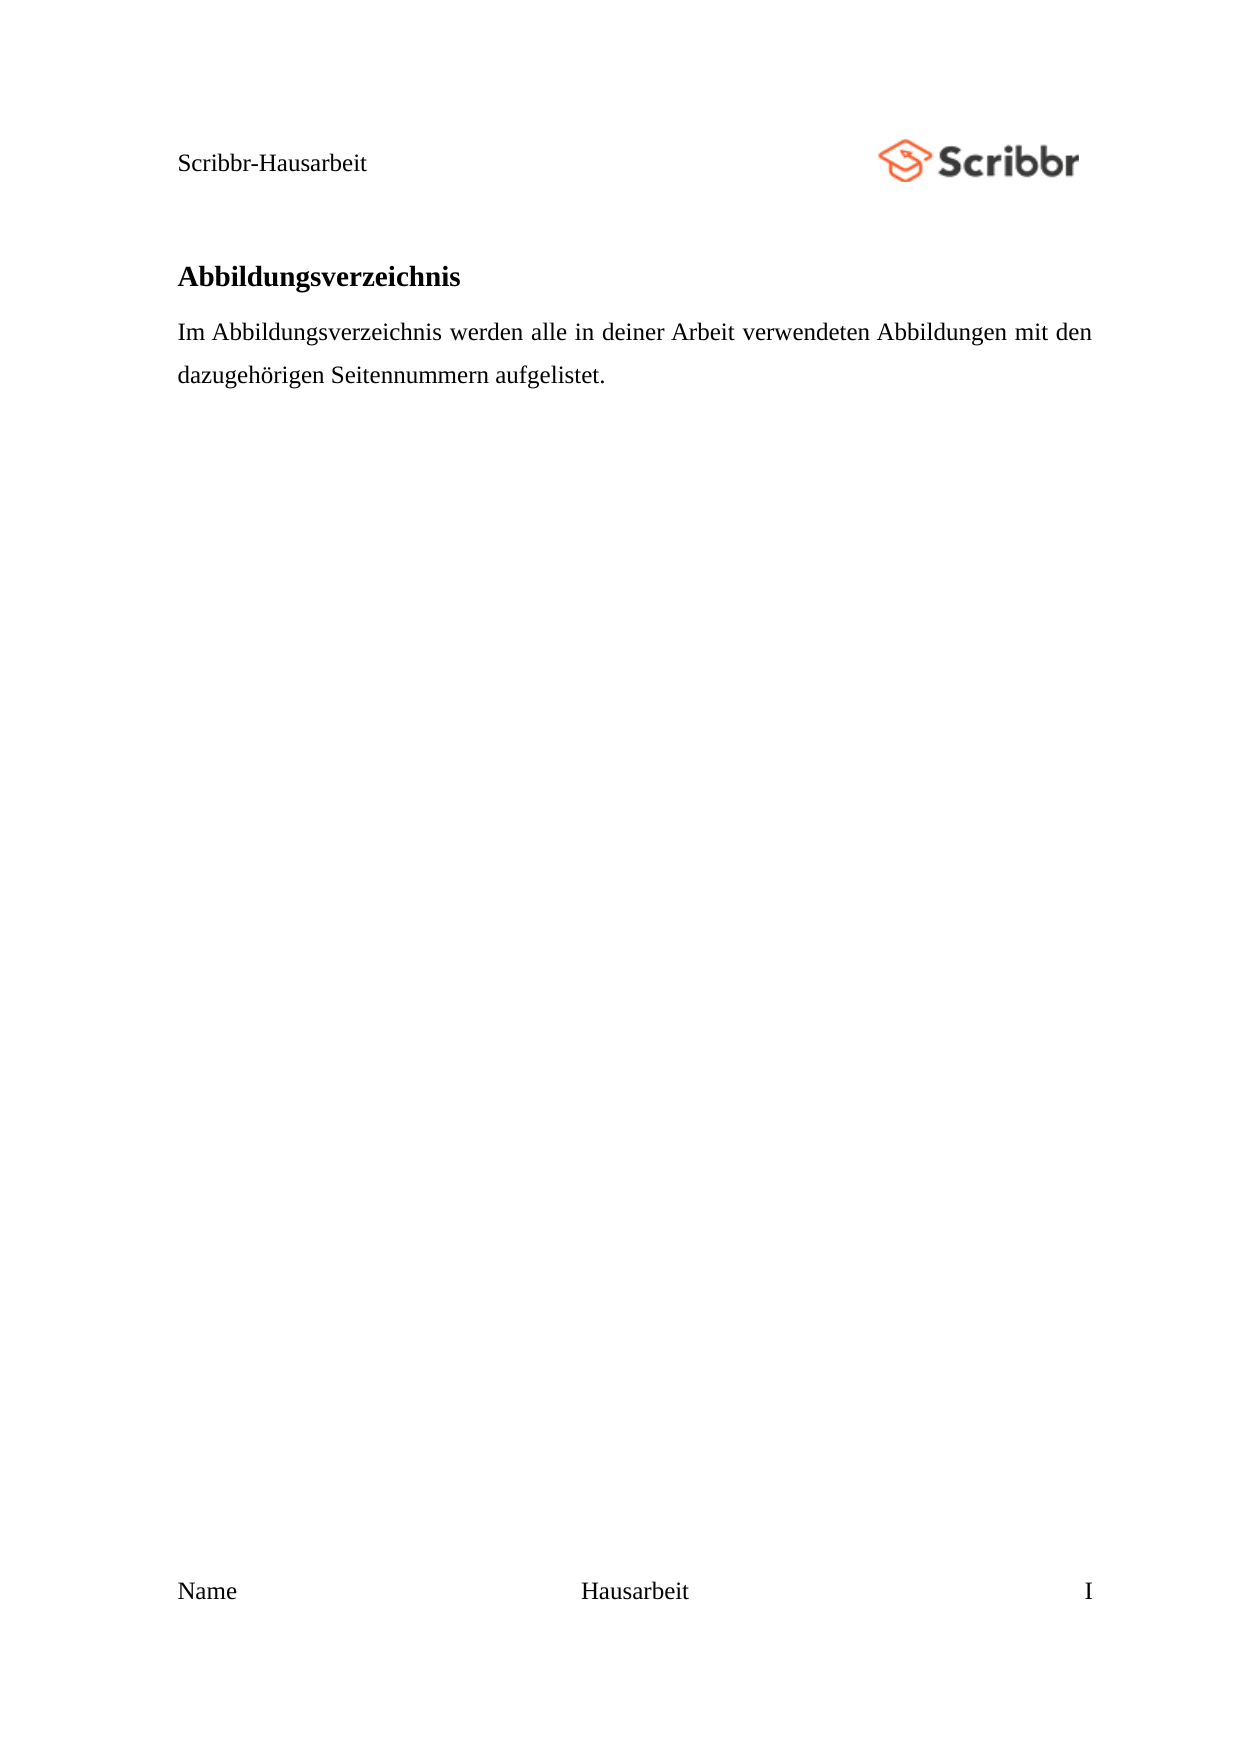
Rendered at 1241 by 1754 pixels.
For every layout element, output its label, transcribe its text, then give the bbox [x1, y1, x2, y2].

subtitle Abbildungsverzeichnis [177, 259, 1093, 293]
text Im Abbildungsverzeichnis werden alle in deiner Arbeit verwendeten Abbildungen mit den dazugehörigen Seitennummern aufgelistet. [177, 317, 1093, 389]
